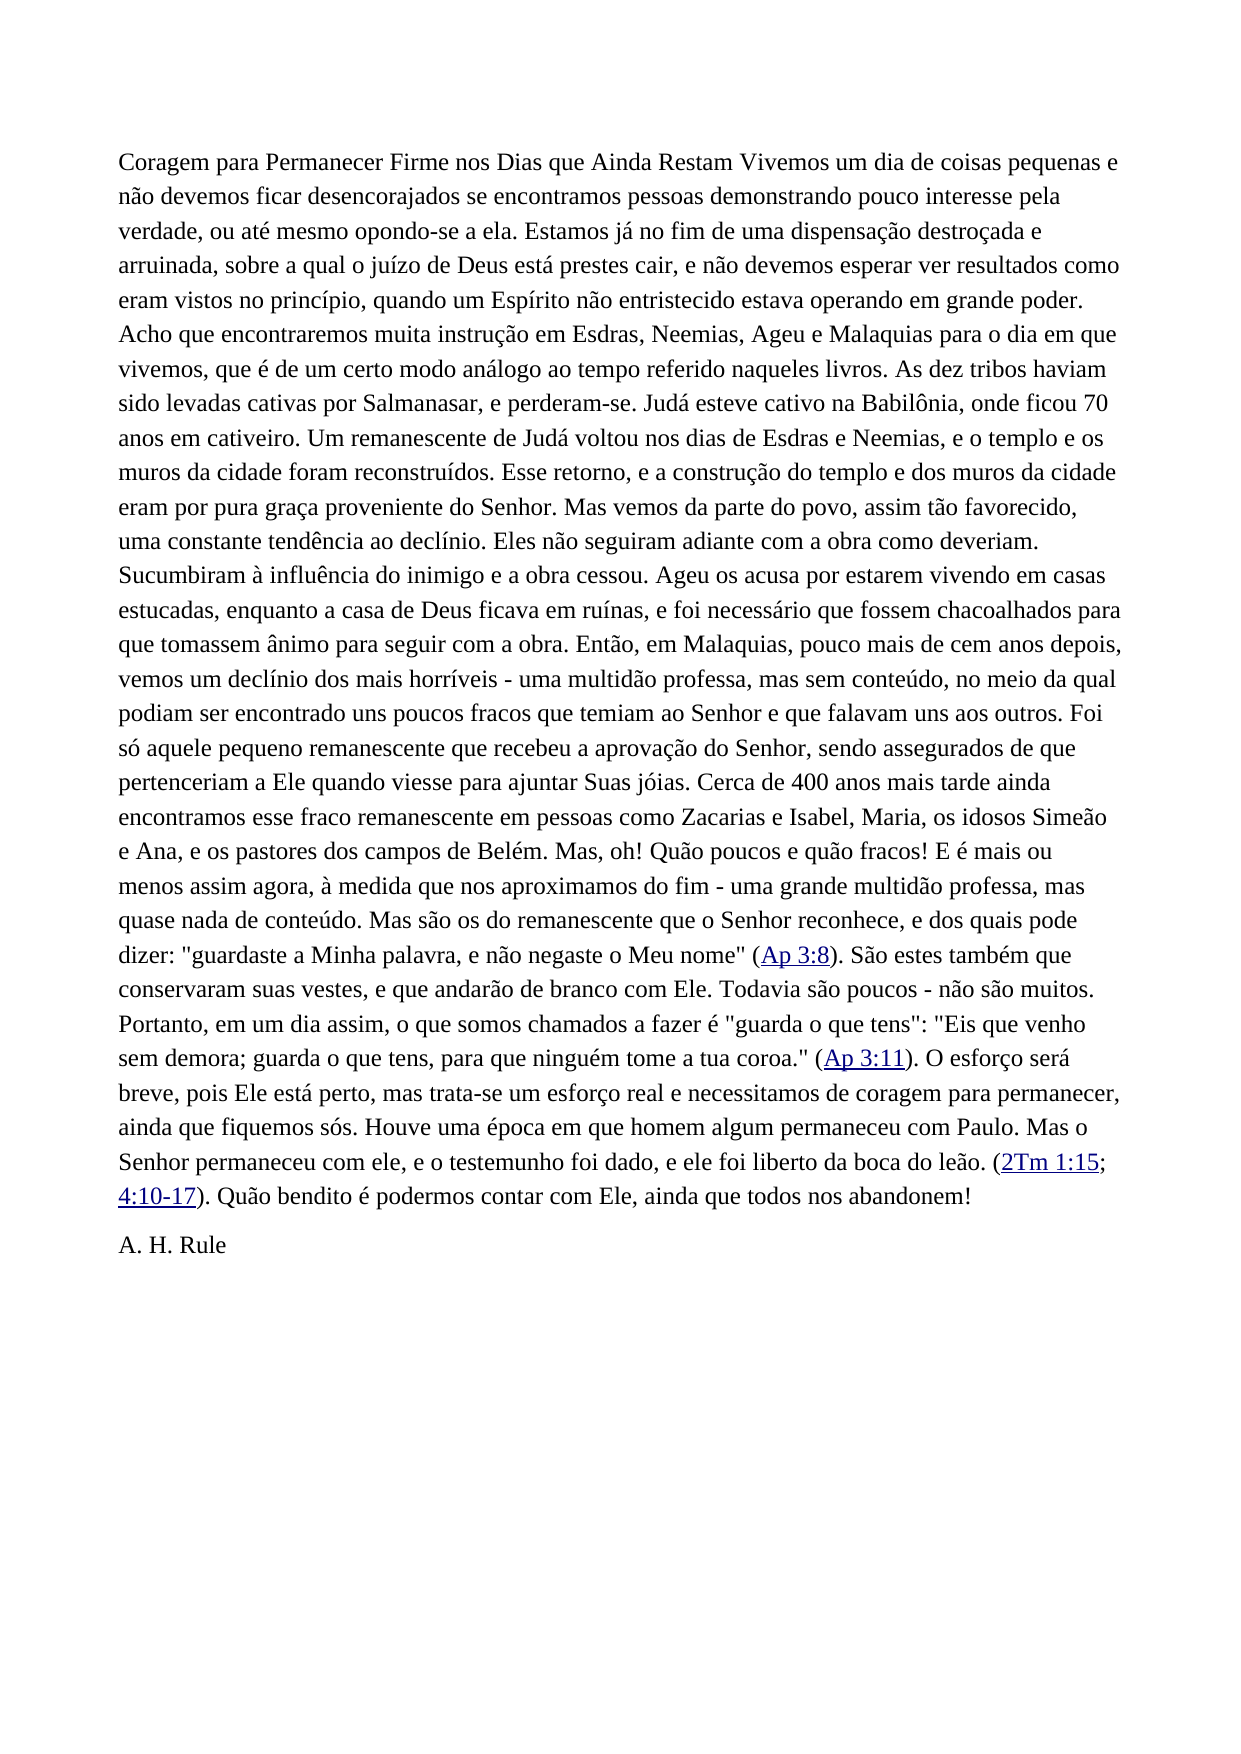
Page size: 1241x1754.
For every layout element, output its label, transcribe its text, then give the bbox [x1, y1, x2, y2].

text A. H. Rule [118, 1231, 1122, 1259]
text Coragem para Permanecer Firme nos Dias que Ainda Restam Vivemos um dia de coisas pequenas e não devemos ficar desencorajados se encontramos pessoas demonstrando pouco interesse pela verdade, ou até mesmo opondo-se a ela. Estamos já no fim de uma dispensação destroçada e arruinada, sobre a qual o juízo de Deus está prestes cair, e não devemos esperar ver resultados como eram vistos no princípio, quando um Espírito não entristecido estava operando em grande poder. Acho que encontraremos muita instrução em Esdras, Neemias, Ageu e Malaquias para o dia em que vivemos, que é de um certo modo análogo ao tempo referido naqueles livros. As dez tribos haviam sido levadas cativas por Salmanasar, e perderam-se. Judá esteve cativo na Babilônia, onde ficou 70 anos em cativeiro. Um remanescente de Judá voltou nos dias de Esdras e Neemias, e o templo e os muros da cidade foram reconstruídos. Esse retorno, e a construção do templo e dos muros da cidade eram por pura graça proveniente do Senhor. Mas vemos da parte do povo, assim tão favorecido, uma constante tendência ao declínio. Eles não seguiram adiante com a obra como deveriam. Sucumbiram à influência do inimigo e a obra cessou. Ageu os acusa por estarem vivendo em casas estucadas, enquanto a casa de Deus ficava em ruínas, e foi necessário que fossem chacoalhados para que tomassem ânimo para seguir com a obra. Então, em Malaquias, pouco mais de cem anos depois, vemos um declínio dos mais horríveis - uma multidão professa, mas sem conteúdo, no meio da qual podiam ser encontrado uns poucos fracos que temiam ao Senhor e que falavam uns aos outros. Foi só aquele pequeno remanescente que recebeu a aprovação do Senhor, sendo assegurados de que pertenceriam a Ele quando viesse para ajuntar Suas jóias. Cerca de 400 anos mais tarde ainda encontramos esse fraco remanescente em pessoas como Zacarias e Isabel, Maria, os idosos Simeão e Ana, e os pastores dos campos de Belém. Mas, oh! Quão poucos e quão fracos! E é mais ou menos assim agora, à medida que nos aproximamos do fim - uma grande multidão professa, mas quase nada de conteúdo. Mas são os do remanescente que o Senhor reconhece, e dos quais pode dizer: "guardaste a Minha palavra, e não negaste o Meu nome" (Ap 3:8). São estes também que conservaram suas vestes, e que andarão de branco com Ele. Todavia são poucos - não são muitos. Portanto, em um dia assim, o que somos chamados a fazer é "guarda o que tens": "Eis que venho sem demora; guarda o que tens, para que ninguém tome a tua coroa." (Ap 3:11). O esforço será breve, pois Ele está perto, mas trata-se um esforço real e necessitamos de coragem para permanecer, ainda que fiquemos sós. Houve uma época em que homem algum permaneceu com Paulo. Mas o Senhor permaneceu com ele, e o testemunho foi dado, e ele foi liberto da boca do leão. (2Tm 1:15; 4:10-17). Quão bendito é podermos contar com Ele, ainda que todos nos abandonem! [118, 147, 1122, 1210]
